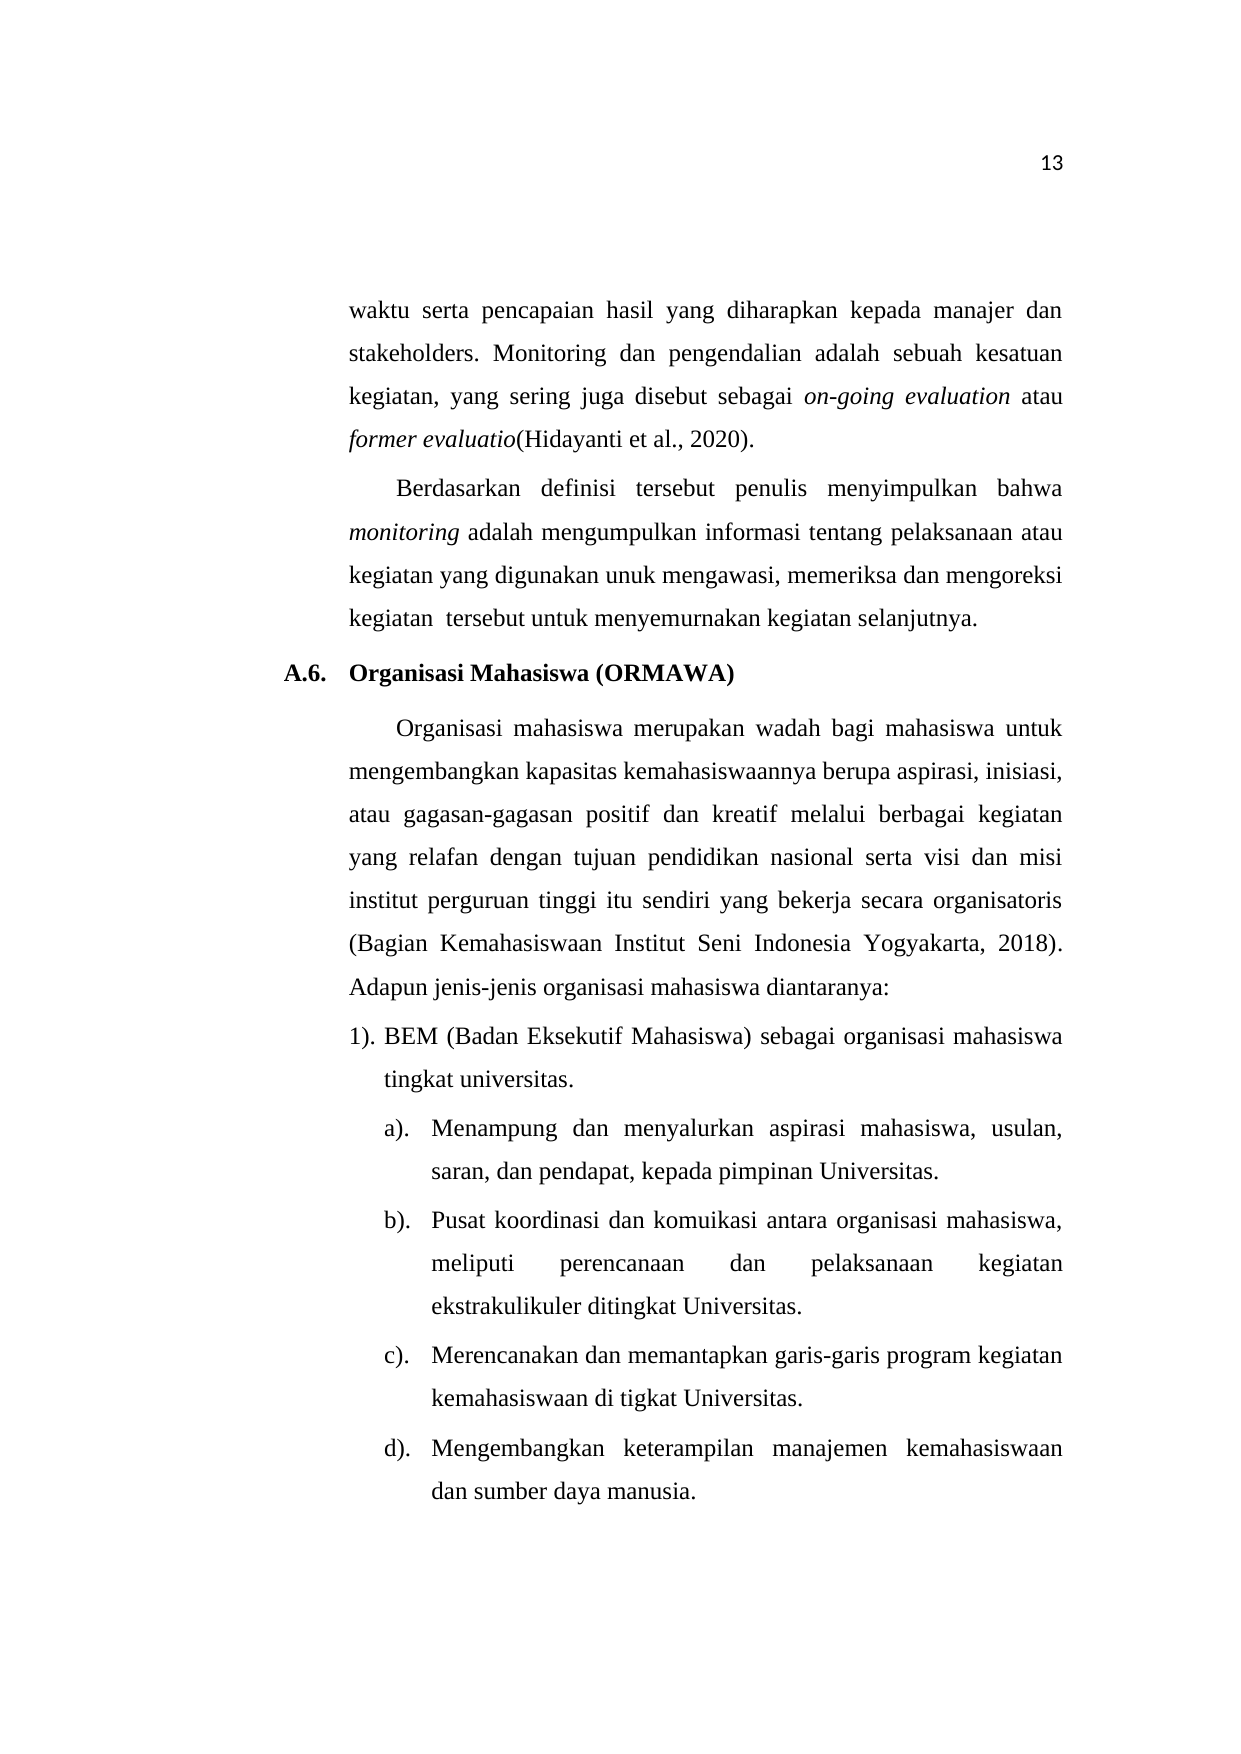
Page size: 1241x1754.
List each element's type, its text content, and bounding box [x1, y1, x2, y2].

list Merencanakan dan memantapkan garis-garis program kegiatan kemahasiswaan di tigkat Universitas. [384, 1340, 1063, 1412]
text ⁠Berdasarkan definisi tersebut penulis menyimpulkan bahwa monitoring adalah mengumpulkan informasi tentang pelaksanaan atau kegiatan yang digunakan unuk mengawasi, memeriksa dan mengoreksi kegiatan tersebut untuk menyemurnakan kegiatan selanjutnya. [348, 473, 1063, 632]
list Organisasi Mahasiswa (ORMAWA) [266, 658, 1063, 687]
list BEM (Badan Eksekutif Mahasiswa) sebagai organisasi mahasiswa tingkat universitas. [348, 1021, 1063, 1093]
list Mengembangkan keterampilan manajemen kemahasiswaan dan sumber daya manusia. [384, 1433, 1063, 1504]
list Pusat koordinasi dan komuikasi antara organisasi mahasiswa, meliputi perencanaan dan pelaksanaan kegiatan ekstrakulikuler ditingkat Universitas. [384, 1205, 1063, 1320]
list Menampung dan menyalurkan aspirasi mahasiswa, usulan, saran, dan pendapat, kepada pimpinan Universitas. [384, 1113, 1063, 1185]
text Organisasi mahasiswa merupakan wadah bagi mahasiswa untuk mengembangkan kapasitas kemahasiswaannya berupa aspirasi, inisiasi, atau gagasan-gagasan positif dan kreatif melalui berbagai kegiatan yang relafan dengan tujuan pendidikan nasional serta visi dan misi institut perguruan tinggi itu sendiri yang bekerja secara organisatoris (Bagian Kemahasiswaan Institut Seni Indonesia Yogyakarta, 2018)⁠. Adapun jenis-jenis organisasi mahasiswa diantaranya: [348, 713, 1063, 1000]
text waktu serta pencapaian hasil yang diharapkan kepada manajer dan stakeholders. Monitoring dan pengendalian adalah sebuah kesatuan kegiatan, yang sering juga disebut sebagai on-going evaluation atau former evaluatio(Hidayanti et al., 2020). [348, 295, 1063, 453]
